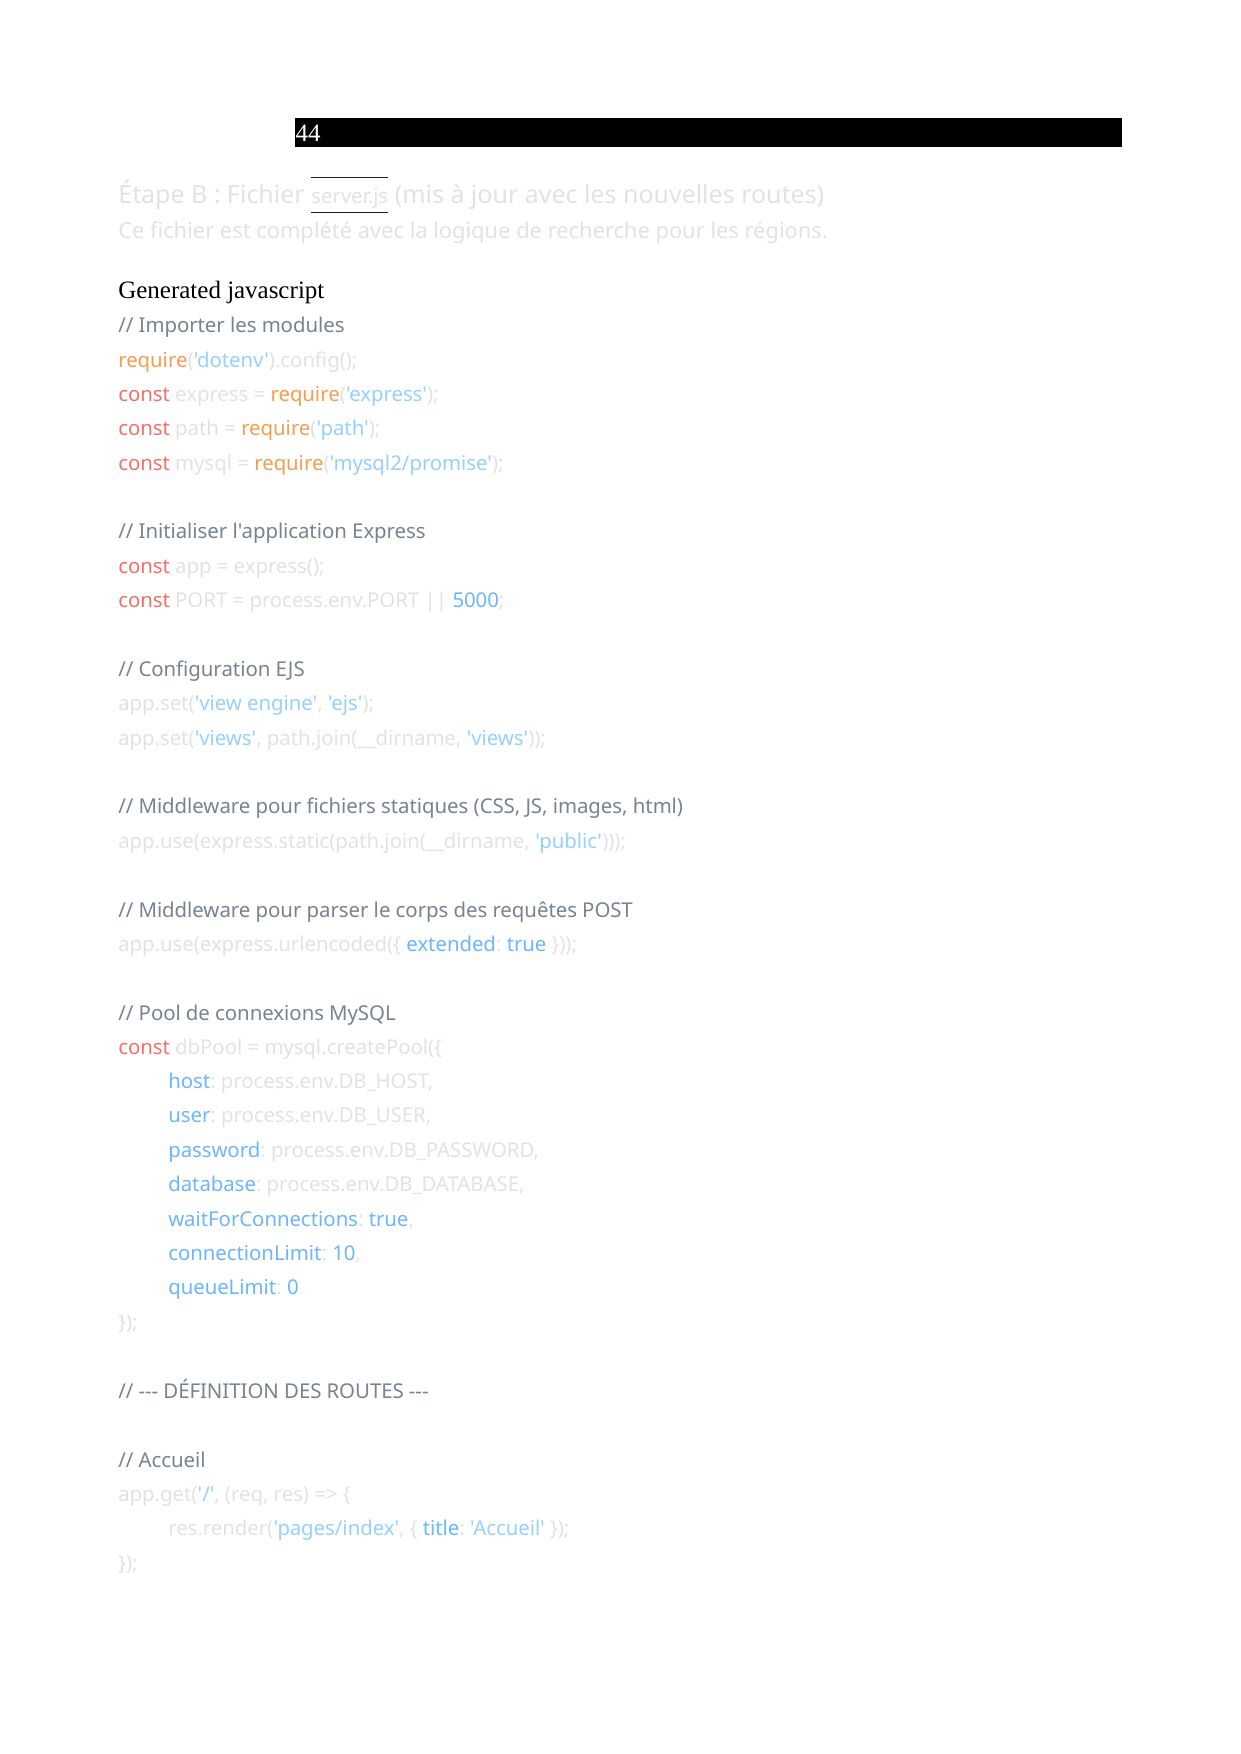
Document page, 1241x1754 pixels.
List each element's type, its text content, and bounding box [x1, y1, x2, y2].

text database: process.env.DB_DATABASE, [118, 1163, 1122, 1198]
text const express = require('express'); [118, 373, 1122, 407]
text const PORT = process.env.PORT || 5000; [118, 579, 1122, 613]
text app.set('view engine', 'ejs'); [118, 682, 1122, 717]
subtitle Étape B : Fichier server.js (mis à jour avec les nouvelles routes) [118, 176, 1122, 213]
text waitForConnections: true, [118, 1198, 1122, 1232]
text host: process.env.DB_HOST, [118, 1060, 1122, 1095]
text // Pool de connexions MySQL [118, 992, 1122, 1026]
text // Middleware pour parser le corps des requêtes POST [118, 888, 1122, 923]
text app.use(express.static(path.join(__dirname, 'public'))); [118, 820, 1122, 854]
text app.set('views', path.join(__dirname, 'views')); [118, 717, 1122, 751]
text // Accueil [118, 1438, 1122, 1473]
text Ce fichier est complété avec la logique de recherche pour les régions. [118, 213, 1122, 245]
text password: process.env.DB_PASSWORD, [118, 1129, 1122, 1163]
text app.use(express.urlencoded({ extended: true })); [118, 923, 1122, 957]
text }); [118, 1301, 1122, 1335]
text const dbPool = mysql.createPool({ [118, 1026, 1122, 1060]
text // Configuration EJS [118, 648, 1122, 682]
text connectionLimit: 10, [118, 1232, 1122, 1267]
text queueLimit: 0 [118, 1267, 1122, 1301]
text const app = express(); [118, 545, 1122, 579]
text // --- DÉFINITION DES ROUTES --- [118, 1370, 1122, 1404]
text Generated javascript [118, 273, 1122, 304]
text require('dotenv').config(); [118, 338, 1122, 373]
text res.render('pages/index', { title: 'Accueil' }); [118, 1507, 1122, 1542]
text const mysql = require('mysql2/promise'); [118, 442, 1122, 476]
text // Middleware pour fichiers statiques (CSS, JS, images, html) [118, 785, 1122, 820]
text // Initialiser l'application Express [118, 510, 1122, 545]
text const path = require('path'); [118, 407, 1122, 442]
text }); [118, 1542, 1122, 1576]
text // Importer les modules [118, 304, 1122, 338]
text app.get('/', (req, res) => { [118, 1473, 1122, 1507]
text user: process.env.DB_USER, [118, 1095, 1122, 1129]
